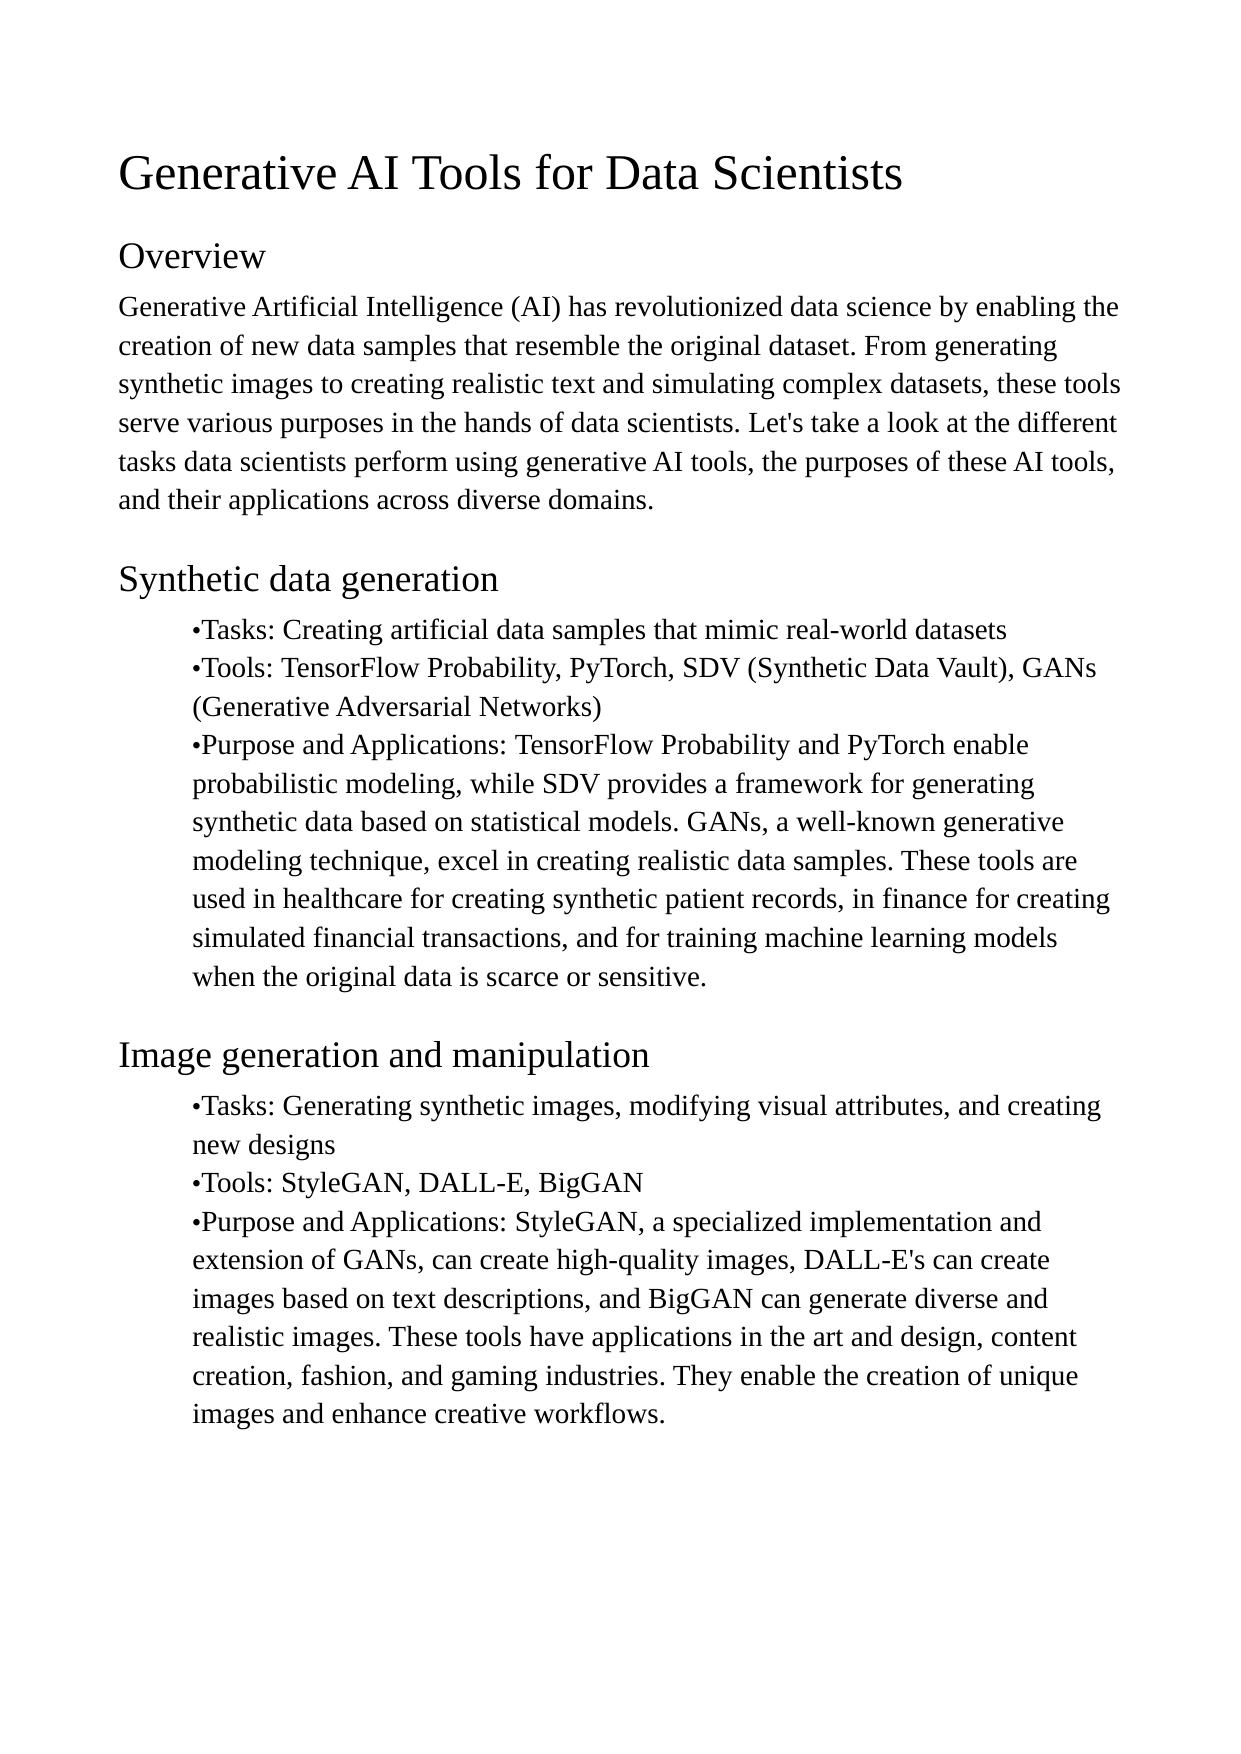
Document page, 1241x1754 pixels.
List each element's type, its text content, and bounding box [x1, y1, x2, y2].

list Purpose and Applications: TensorFlow Probability and PyTorch enable probabilistic modeling, while SDV provides a framework for generating synthetic data based on statistical models. GANs, a well-known generative modeling technique, excel in creating realistic data samples. These tools are used in healthcare for creating synthetic patient records, in finance for creating simulated financial transactions, and for training machine learning models when the original data is scarce or sensitive. [118, 727, 1122, 992]
list Tools: StyleGAN, DALL-E, BigGAN [118, 1165, 1122, 1199]
subtitle Image generation and manipulation [118, 1033, 1122, 1076]
list Tasks: Creating artificial data samples that mimic real-world datasets [118, 612, 1122, 645]
subtitle Generative AI Tools for Data Scientists [118, 143, 1122, 201]
text Generative Artificial Intelligence (AI) has revolutionized data science by enabling the creation of new data samples that resemble the original dataset. From generating synthetic images to creating realistic text and simulating complex datasets, these tools serve various purposes in the hands of data scientists. Let's take a look at the different tasks data scientists perform using generative AI tools, the purposes of these AI tools, and their applications across diverse domains. [118, 289, 1122, 516]
subtitle Synthetic data generation [118, 556, 1122, 599]
subtitle Overview [118, 234, 1122, 277]
list Purpose and Applications: StyleGAN, a specialized implementation and extension of GANs, can create high-quality images, DALL-E's can create images based on text descriptions, and BigGAN can generate diverse and realistic images. These tools have applications in the art and design, content creation, fashion, and gaming industries. They enable the creation of unique images and enhance creative workflows. [118, 1204, 1122, 1430]
list Tools: TensorFlow Probability, PyTorch, SDV (Synthetic Data Vault), GANs (Generative Adversarial Networks) [118, 650, 1122, 722]
list Tasks: Generating synthetic images, modifying visual attributes, and creating new designs [118, 1088, 1122, 1160]
